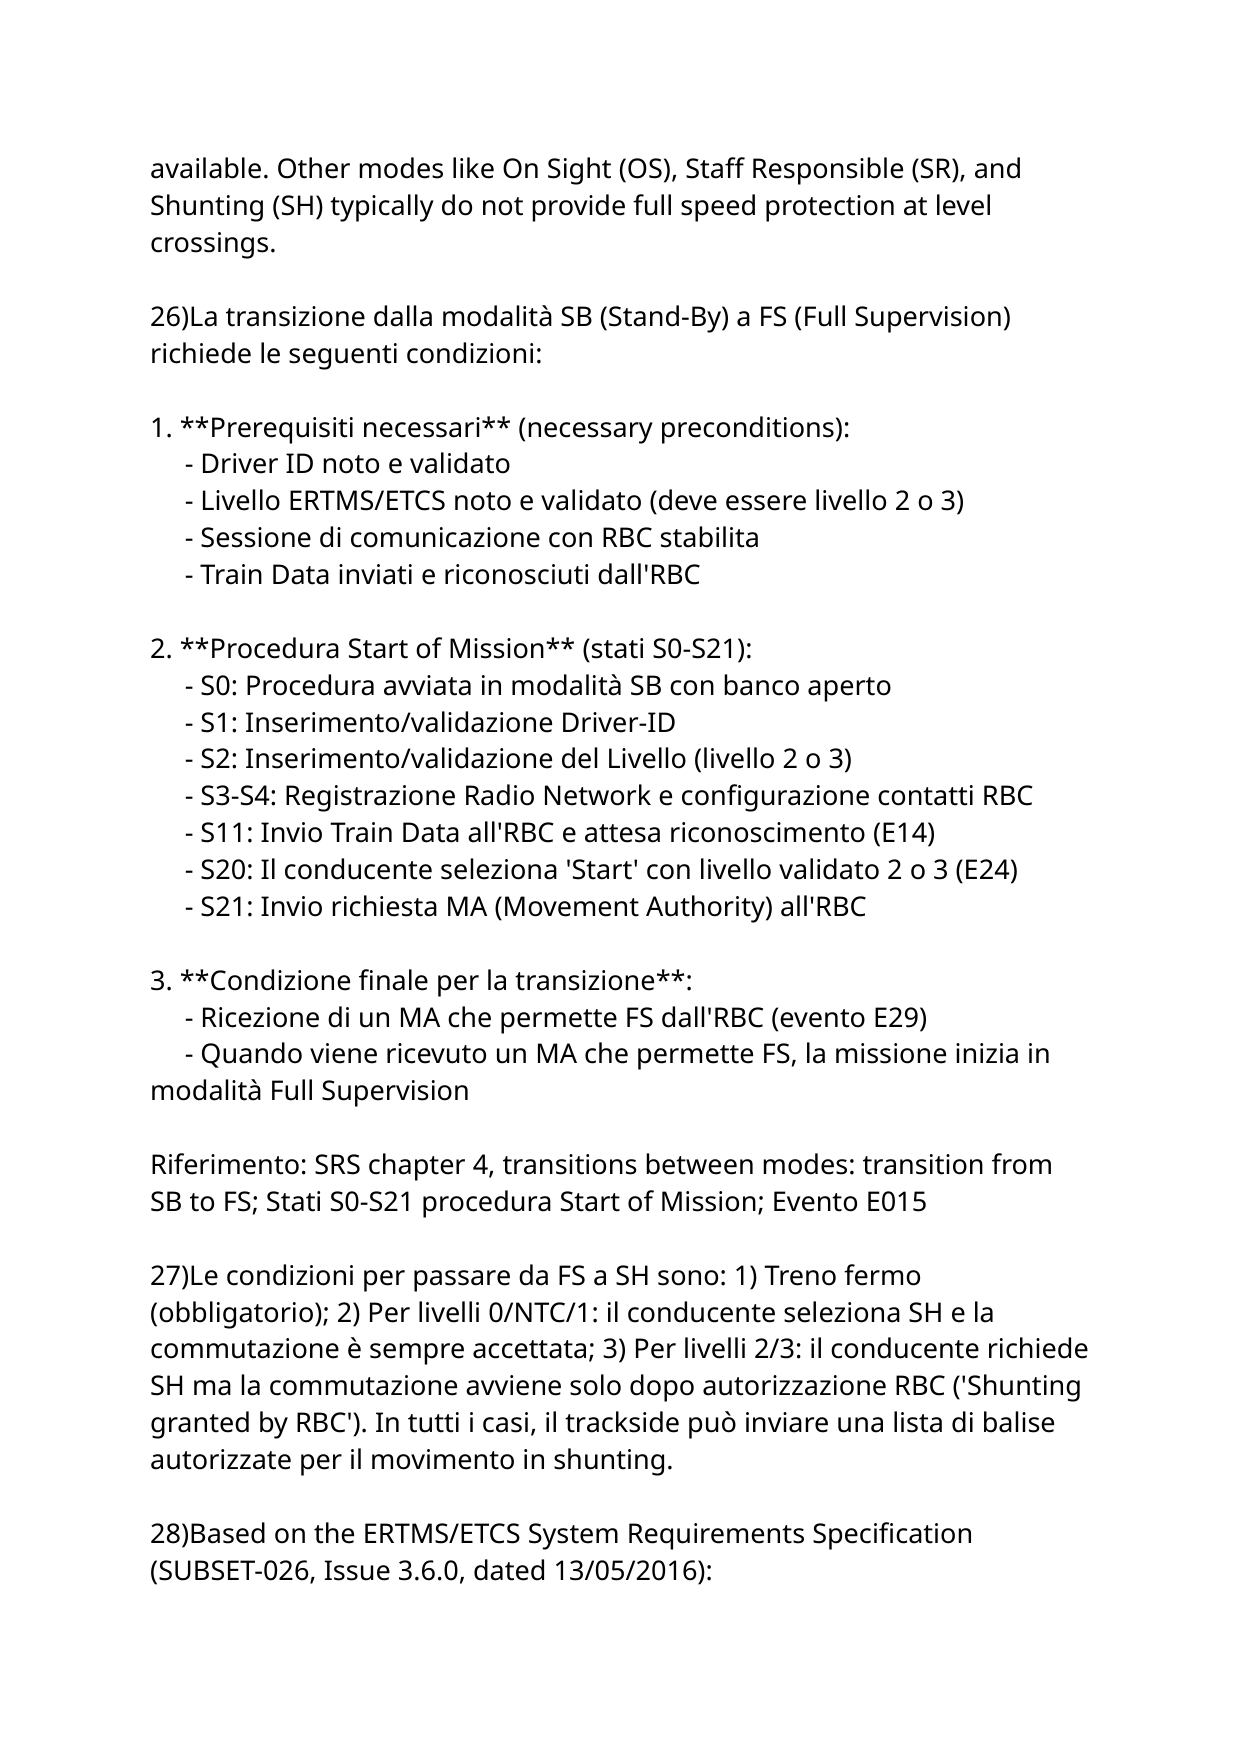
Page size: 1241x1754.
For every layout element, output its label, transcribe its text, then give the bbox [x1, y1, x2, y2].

text - S21: Invio richiesta MA (Movement Authority) all'RBC [150, 887, 1090, 924]
text - Quando viene ricevuto un MA che permette FS, la missione inizia in modalità Full Supervision [150, 1035, 1090, 1109]
text 28)Based on the ERTMS/ETCS System Requirements Specification (SUBSET-026, Issue 3.6.0, dated 13/05/2016): [150, 1514, 1090, 1588]
text available. Other modes like On Sight (OS), Staff Responsible (SR), and Shunting (SH) typically do not provide full speed protection at level crossings. [150, 150, 1090, 261]
text 3. **Condizione finale per la transizione**: [150, 961, 1090, 998]
text - Sessione di comunicazione con RBC stabilita [150, 519, 1090, 556]
text Riferimento: SRS chapter 4, transitions between modes: transition from SB to FS; Stati S0-S21 procedura Start of Mission; Evento E015 [150, 1146, 1090, 1219]
text 2. **Procedura Start of Mission** (stati S0-S21): [150, 629, 1090, 666]
text - S0: Procedura avviata in modalità SB con banco aperto [150, 666, 1090, 703]
text 27)Le condizioni per passare da FS a SH sono: 1) Treno fermo (obbligatorio); 2) Per livelli 0/NTC/1: il conducente seleziona SH e la commutazione è sempre accettata; 3) Per livelli 2/3: il conducente richiede SH ma la commutazione avviene solo dopo autorizzazione RBC ('Shunting granted by RBC'). In tutti i casi, il trackside può inviare una lista di balise autorizzate per il movimento in shunting. [150, 1256, 1090, 1477]
text - Train Data inviati e riconosciuti dall'RBC [150, 556, 1090, 592]
text 26)La transizione dalla modalità SB (Stand-By) a FS (Full Supervision) richiede le seguenti condizioni: [150, 297, 1090, 371]
text 1. **Prerequisiti necessari** (necessary preconditions): [150, 408, 1090, 445]
text - S1: Inserimento/validazione Driver-ID [150, 703, 1090, 740]
text - S2: Inserimento/validazione del Livello (livello 2 o 3) [150, 740, 1090, 777]
text - S3-S4: Registrazione Radio Network e configurazione contatti RBC [150, 777, 1090, 814]
text - Driver ID noto e validato [150, 445, 1090, 482]
text - S11: Invio Train Data all'RBC e attesa riconoscimento (E14) [150, 814, 1090, 851]
text - Ricezione di un MA che permette FS dall'RBC (evento E29) [150, 998, 1090, 1035]
text - S20: Il conducente seleziona 'Start' con livello validato 2 o 3 (E24) [150, 851, 1090, 887]
text - Livello ERTMS/ETCS noto e validato (deve essere livello 2 o 3) [150, 482, 1090, 519]
